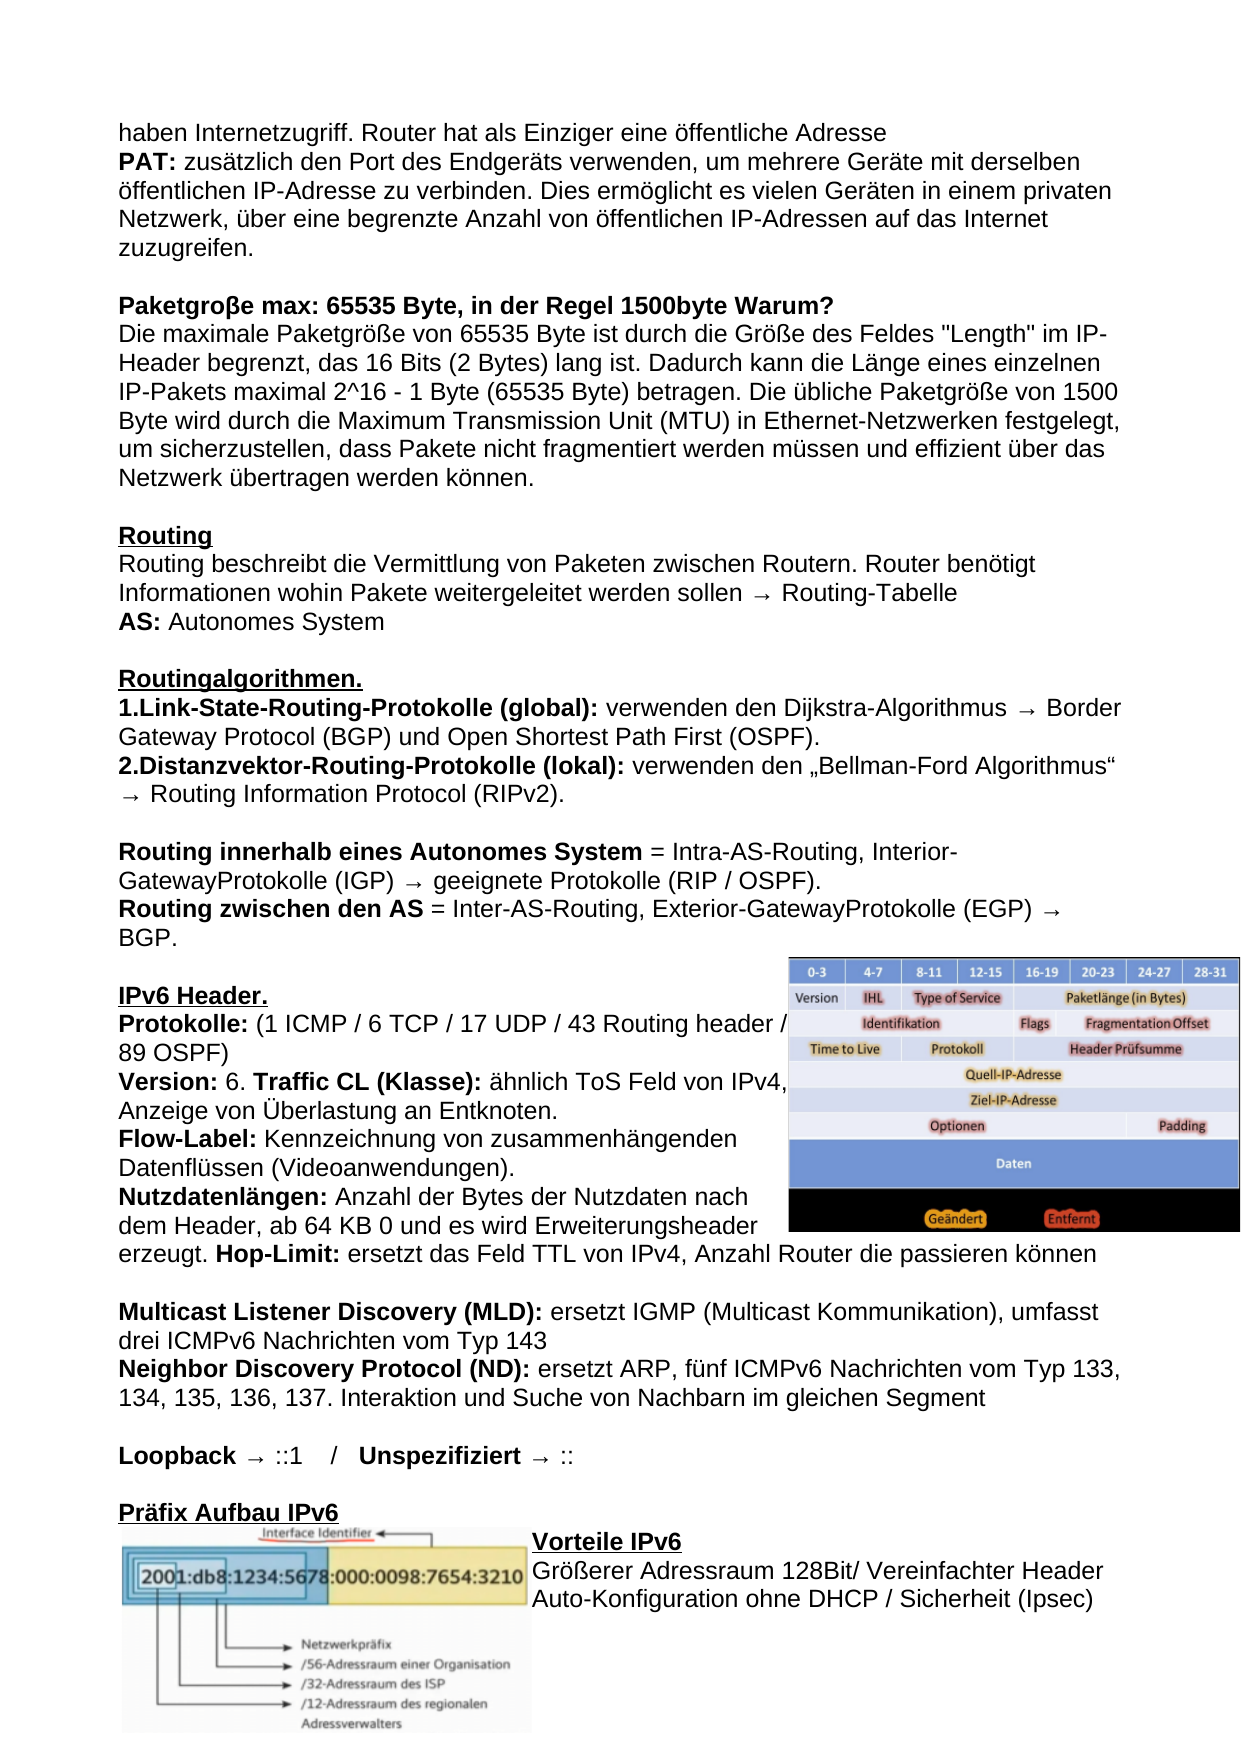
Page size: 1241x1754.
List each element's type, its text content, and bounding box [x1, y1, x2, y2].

text Protokolle: (1 ICMP / 6 TCP / 17 UDP / 43 Routing header / [118, 1009, 788, 1038]
text Version: 6. Traffic CL (Klasse): ähnlich ToS Feld von IPv4, Anzeige von Überlastung an Entknoten. [118, 1067, 788, 1124]
text Größerer Adressraum 128Bit/ Vereinfachter Header [532, 1556, 1122, 1584]
text Paketgroβe max: 65535 Byte, in der Regel 1500byte Warum? [118, 291, 1122, 319]
text AS: Autonomes System [118, 607, 1122, 636]
text Multicast Listener Discovery (MLD): ersetzt IGMP (Multicast Kommunikation), umfasst drei ICMPv6 Nachrichten vom Typ 143 [118, 1297, 1122, 1354]
text 1.Link-State-Routing-Protokolle (global): verwenden den Dijkstra-Algorithmus → Border Gateway Protocol (BGP) und Open Shortest Path First (OSPF). [118, 693, 1122, 751]
picture [788, 957, 1241, 1232]
text Loopback → ::1 / Unspezifiziert → :: [118, 1441, 1122, 1469]
text PAT: zusätzlich den Port des Endgeräts verwenden, um mehrere Geräte mit derselben öffentlichen IP-Adresse zu verbinden. Dies ermöglicht es vielen Geräten in einem privaten Netzwerk, über eine begrenzte Anzahl von öffentlichen IP-Adressen auf das Internet zuzugreifen. [118, 147, 1122, 262]
text Neighbor Discovery Protocol (ND): ersetzt ARP, fünf ICMPv6 Nachrichten vom Typ 133, 134, 135, 136, 137. Interaktion und Suche von Nachbarn im gleichen Segment [118, 1354, 1122, 1412]
text Routingalgorithmen. [118, 664, 1122, 693]
text IPv6 Header. [118, 981, 788, 1009]
text Nutzdatenlängen: Anzahl der Bytes der Nutzdaten nach dem Header, ab 64 KB 0 und es wird Erweiterungsheader erzeugt. Hop-Limit: ersetzt das Feld TTL von IPv4, Anzahl Router die passieren können [118, 1182, 1122, 1268]
text 2.Distanzvektor-Routing-Protokolle (lokal): verwenden den „Bellman-Ford Algorithmus“ → Routing Information Protocol (RIPv2). [118, 751, 1122, 808]
picture [121, 1527, 532, 1733]
text Routing beschreibt die Vermittlung von Paketen zwischen Routern. Router benötigt Informationen wohin Pakete weitergeleitet werden sollen → Routing-Tabelle [118, 549, 1122, 607]
text haben Internetzugriff. Router hat als Einziger eine öffentliche Adresse [118, 118, 1122, 147]
text Flow-Label: Kennzeichnung von zusammenhängenden Datenflüssen (Videoanwendungen). [118, 1124, 788, 1182]
text Präfix Aufbau IPv6 [118, 1498, 1122, 1527]
text Routing zwischen den AS = Inter-AS-Routing, Exterior-GatewayProtokolle (EGP) → BGP. [118, 894, 1122, 952]
text Auto-Konfiguration ohne DHCP / Sicherheit (Ipsec) [532, 1584, 1122, 1613]
text 89 OSPF) [118, 1038, 788, 1067]
text Routing innerhalb eines Autonomes System = Intra-AS-Routing, Interior-GatewayProtokolle (IGP) → geeignete Protokolle (RIP / OSPF). [118, 837, 1122, 894]
text Vorteile IPv6 [532, 1527, 1122, 1556]
text Die maximale Paketgröße von 65535 Byte ist durch die Größe des Feldes "Length" im IP-Header begrenzt, das 16 Bits (2 Bytes) lang ist. Dadurch kann die Länge eines einzelnen IP-Pakets maximal 2^16 - 1 Byte (65535 Byte) betragen. Die übliche Paketgröße von 1500 Byte wird durch die Maximum Transmission Unit (MTU) in Ethernet-Netzwerken festgelegt, um sicherzustellen, dass Pakete nicht fragmentiert werden müssen und effizient über das Netzwerk übertragen werden können. [118, 319, 1122, 492]
text Routing [118, 521, 1122, 549]
